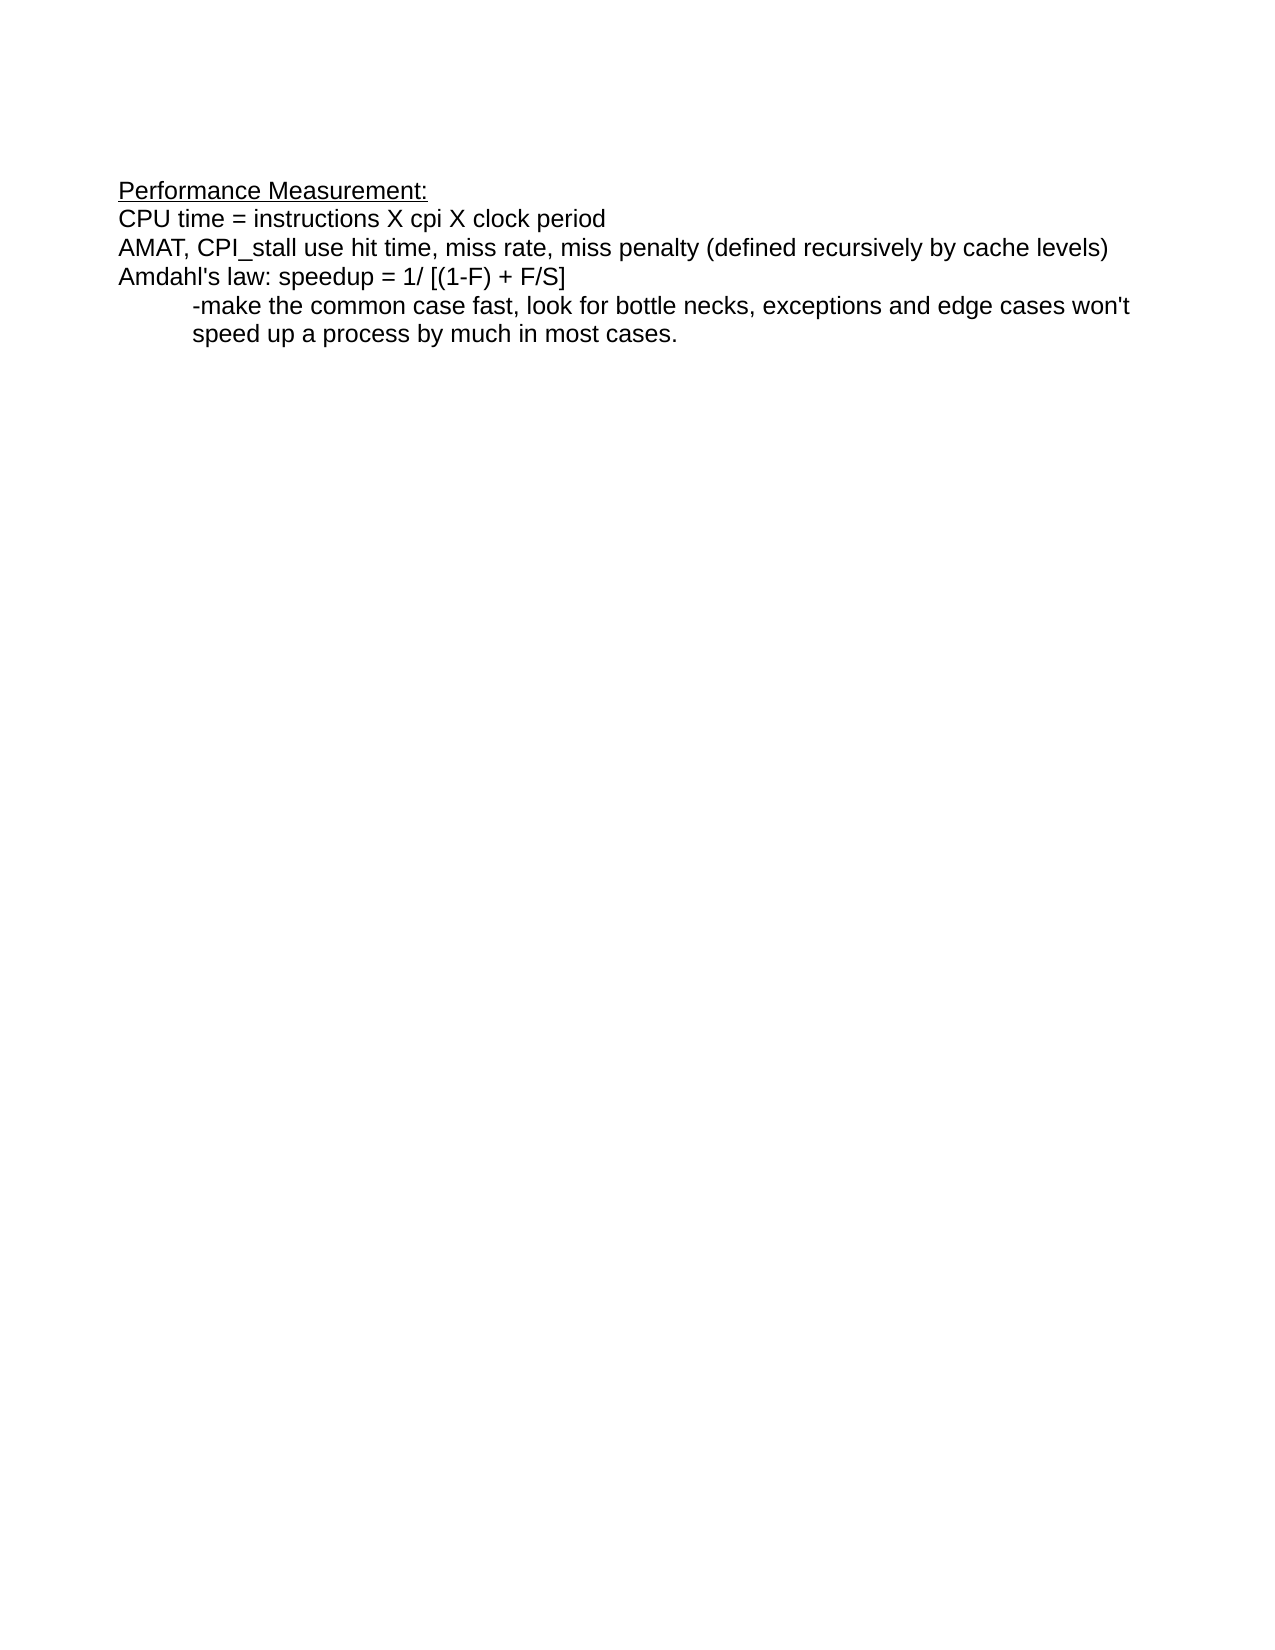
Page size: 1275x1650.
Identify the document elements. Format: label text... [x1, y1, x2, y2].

text Amdahl's law: speedup = 1/ [(1-F) + F/S] [118, 262, 1157, 291]
text Performance Measurement: [118, 176, 1157, 204]
text CPU time = instructions X cpi X clock period [118, 204, 1157, 233]
text AMAT, CPI_stall use hit time, miss rate, miss penalty (defined recursively by cache levels) [118, 233, 1157, 262]
text -make the common case fast, look for bottle necks, exceptions and edge cases won't speed up a process by much in most cases. [118, 291, 1157, 348]
